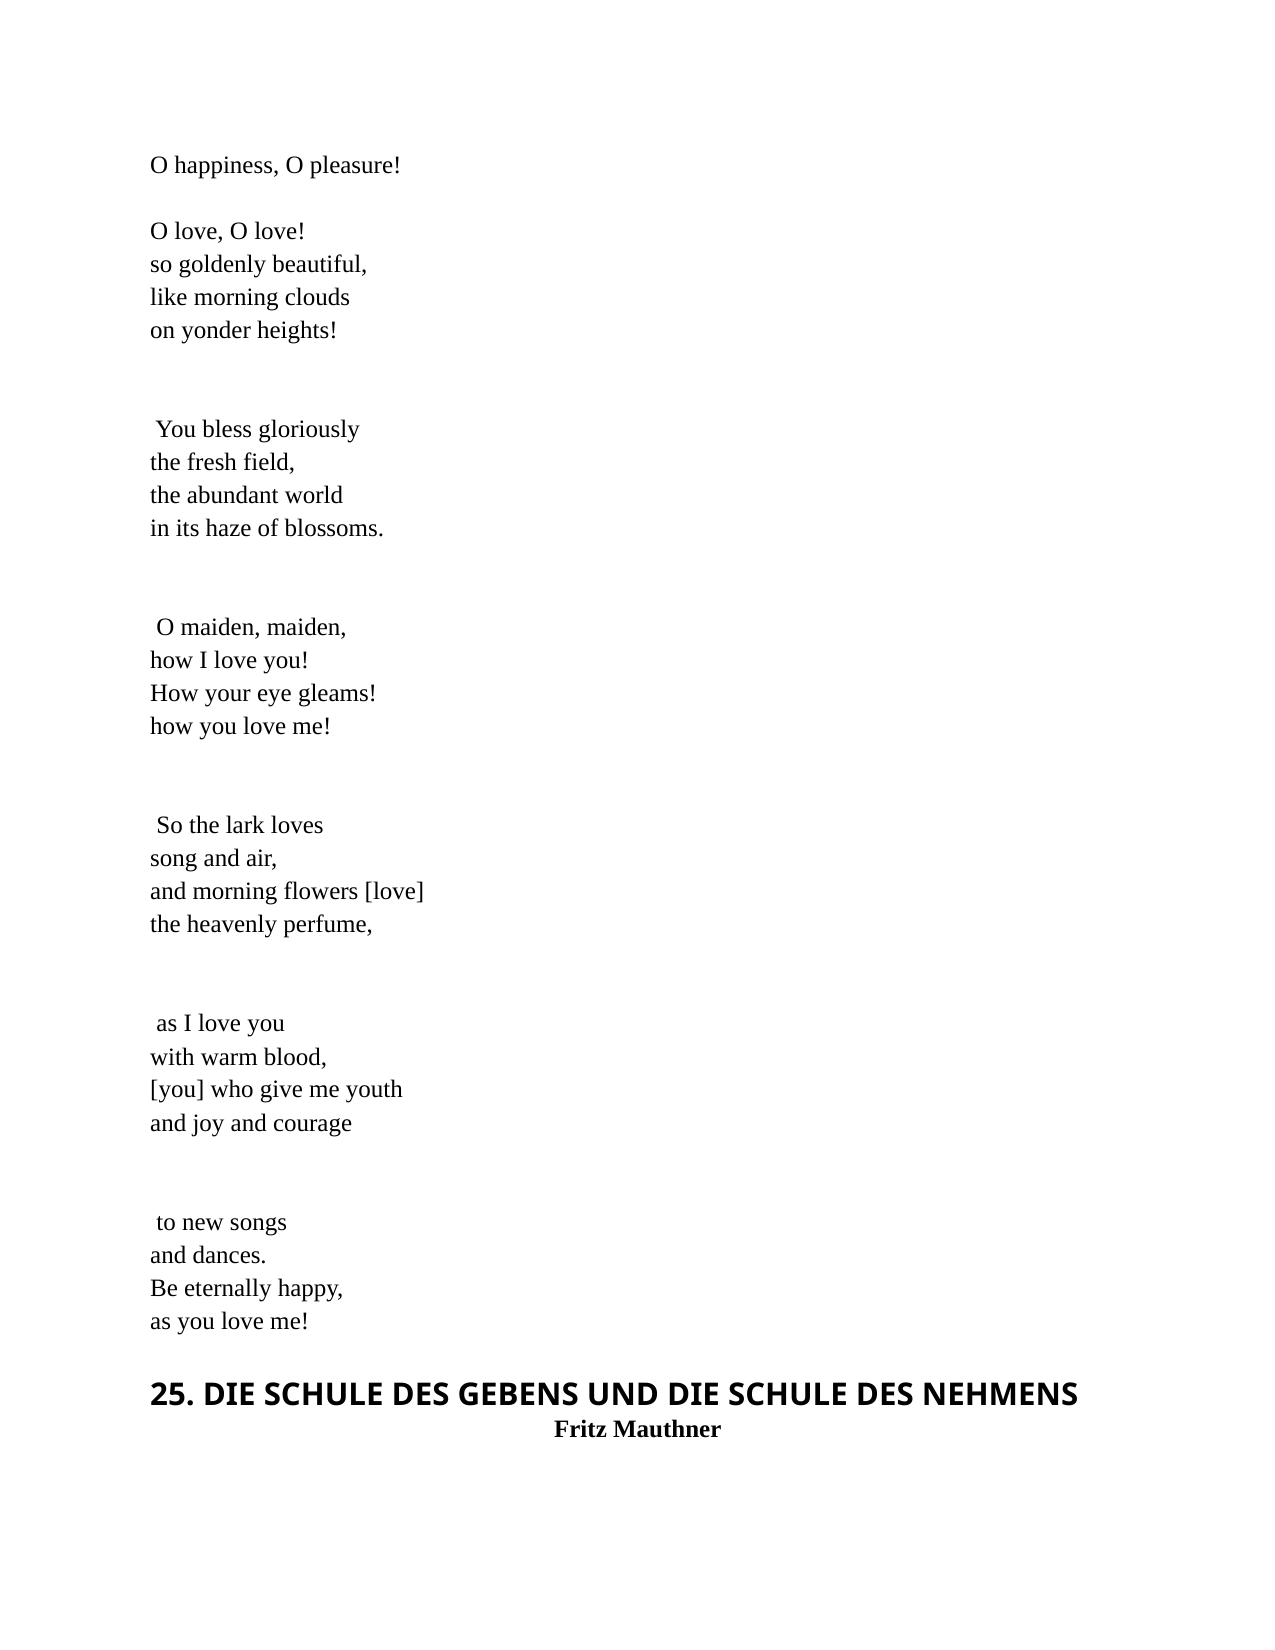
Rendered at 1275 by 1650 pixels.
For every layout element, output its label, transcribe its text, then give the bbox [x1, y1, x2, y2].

text O happiness, O pleasure! [150, 150, 1125, 179]
text 25. DIE SCHULE DES GEBENS UND DIE SCHULE DES NEHMENS [150, 1363, 1125, 1414]
text to new songs and dances. Be eternally happy, as you love me! [150, 1141, 1125, 1334]
text Fritz Mauthner [150, 1414, 1125, 1443]
text O maiden, maiden, how I love you! How your eye gleams! how you love me! [150, 546, 1125, 740]
text as I love you with warm blood, [you] who give me youth and joy and courage [150, 942, 1125, 1136]
text You bless gloriously the fresh field, the abundant world in its haze of blossoms. [150, 348, 1125, 542]
text O love, O love! so goldenly beautiful, like morning clouds on yonder heights! [150, 216, 1125, 344]
text So the lark loves song and air, and morning flowers [love] the heavenly perfume, [150, 744, 1125, 938]
